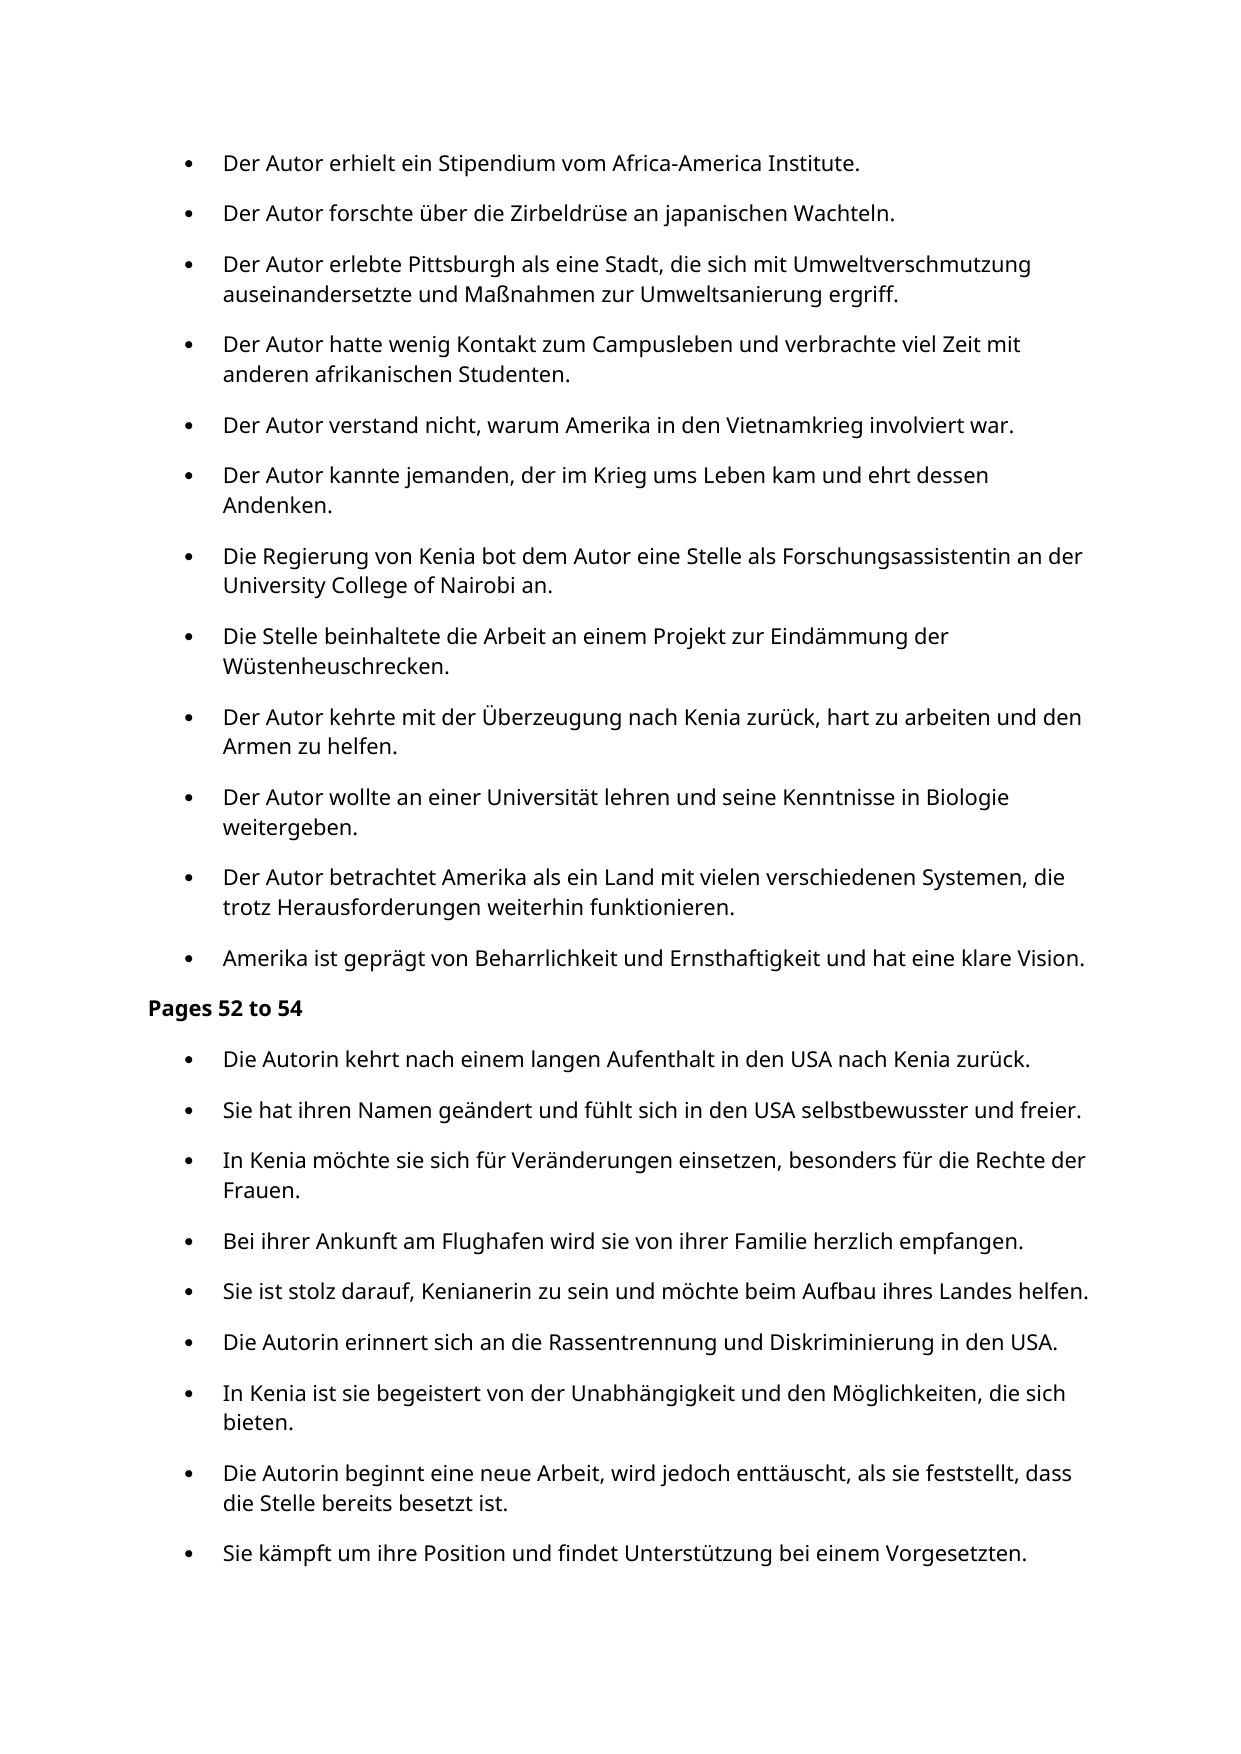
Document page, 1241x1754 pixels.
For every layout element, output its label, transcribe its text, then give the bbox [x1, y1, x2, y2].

list Der Autor erlebte Pittsburgh als eine Stadt, die sich mit Umweltverschmutzung auseinandersetzte und Maßnahmen zur Umweltsanierung ergriff. [185, 249, 1093, 308]
list Sie ist stolz darauf, Kenianerin zu sein und möchte beim Aufbau ihres Landes helfen. [185, 1276, 1093, 1306]
text Pages 52 to 54 [148, 993, 1093, 1023]
list Amerika ist geprägt von Beharrlichkeit und Ernsthaftigkeit und hat eine klare Vision. [185, 943, 1093, 973]
list Bei ihrer Ankunft am Flughafen wird sie von ihrer Familie herzlich empfangen. [185, 1226, 1093, 1256]
list In Kenia möchte sie sich für Veränderungen einsetzen, besonders für die Rechte der Frauen. [185, 1145, 1093, 1205]
list Sie hat ihren Namen geändert und fühlt sich in den USA selbstbewusster und freier. [185, 1095, 1093, 1124]
list Der Autor wollte an einer Universität lehren und seine Kenntnisse in Biologie weitergeben. [185, 782, 1093, 842]
list Die Autorin erinnert sich an die Rassentrennung und Diskriminierung in den USA. [185, 1327, 1093, 1357]
list Der Autor betrachtet Amerika als ein Land mit vielen verschiedenen Systemen, die trotz Herausforderungen weiterhin funktionieren. [185, 862, 1093, 922]
list Die Regierung von Kenia bot dem Autor eine Stelle als Forschungsassistentin an der University College of Nairobi an. [185, 541, 1093, 600]
list Die Autorin kehrt nach einem langen Aufenthalt in den USA nach Kenia zurück. [185, 1044, 1093, 1074]
list Der Autor erhielt ein Stipendium vom Africa-America Institute. [185, 148, 1093, 177]
list Sie kämpft um ihre Position und findet Unterstützung bei einem Vorgesetzten. [185, 1538, 1093, 1568]
list Die Stelle beinhaltete die Arbeit an einem Projekt zur Eindämmung der Wüstenheuschrecken. [185, 621, 1093, 681]
list In Kenia ist sie begeistert von der Unabhängigkeit und den Möglichkeiten, die sich bieten. [185, 1378, 1093, 1437]
list Der Autor forschte über die Zirbeldrüse an japanischen Wachteln. [185, 198, 1093, 228]
list Der Autor kehrte mit der Überzeugung nach Kenia zurück, hart zu arbeiten und den Armen zu helfen. [185, 702, 1093, 761]
list Der Autor hatte wenig Kontakt zum Campusleben und verbrachte viel Zeit mit anderen afrikanischen Studenten. [185, 329, 1093, 389]
list Die Autorin beginnt eine neue Arbeit, wird jedoch enttäuscht, als sie feststellt, dass die Stelle bereits besetzt ist. [185, 1458, 1093, 1518]
list Der Autor kannte jemanden, der im Krieg ums Leben kam und ehrt dessen Andenken. [185, 460, 1093, 520]
list Der Autor verstand nicht, warum Amerika in den Vietnamkrieg involviert war. [185, 410, 1093, 439]
